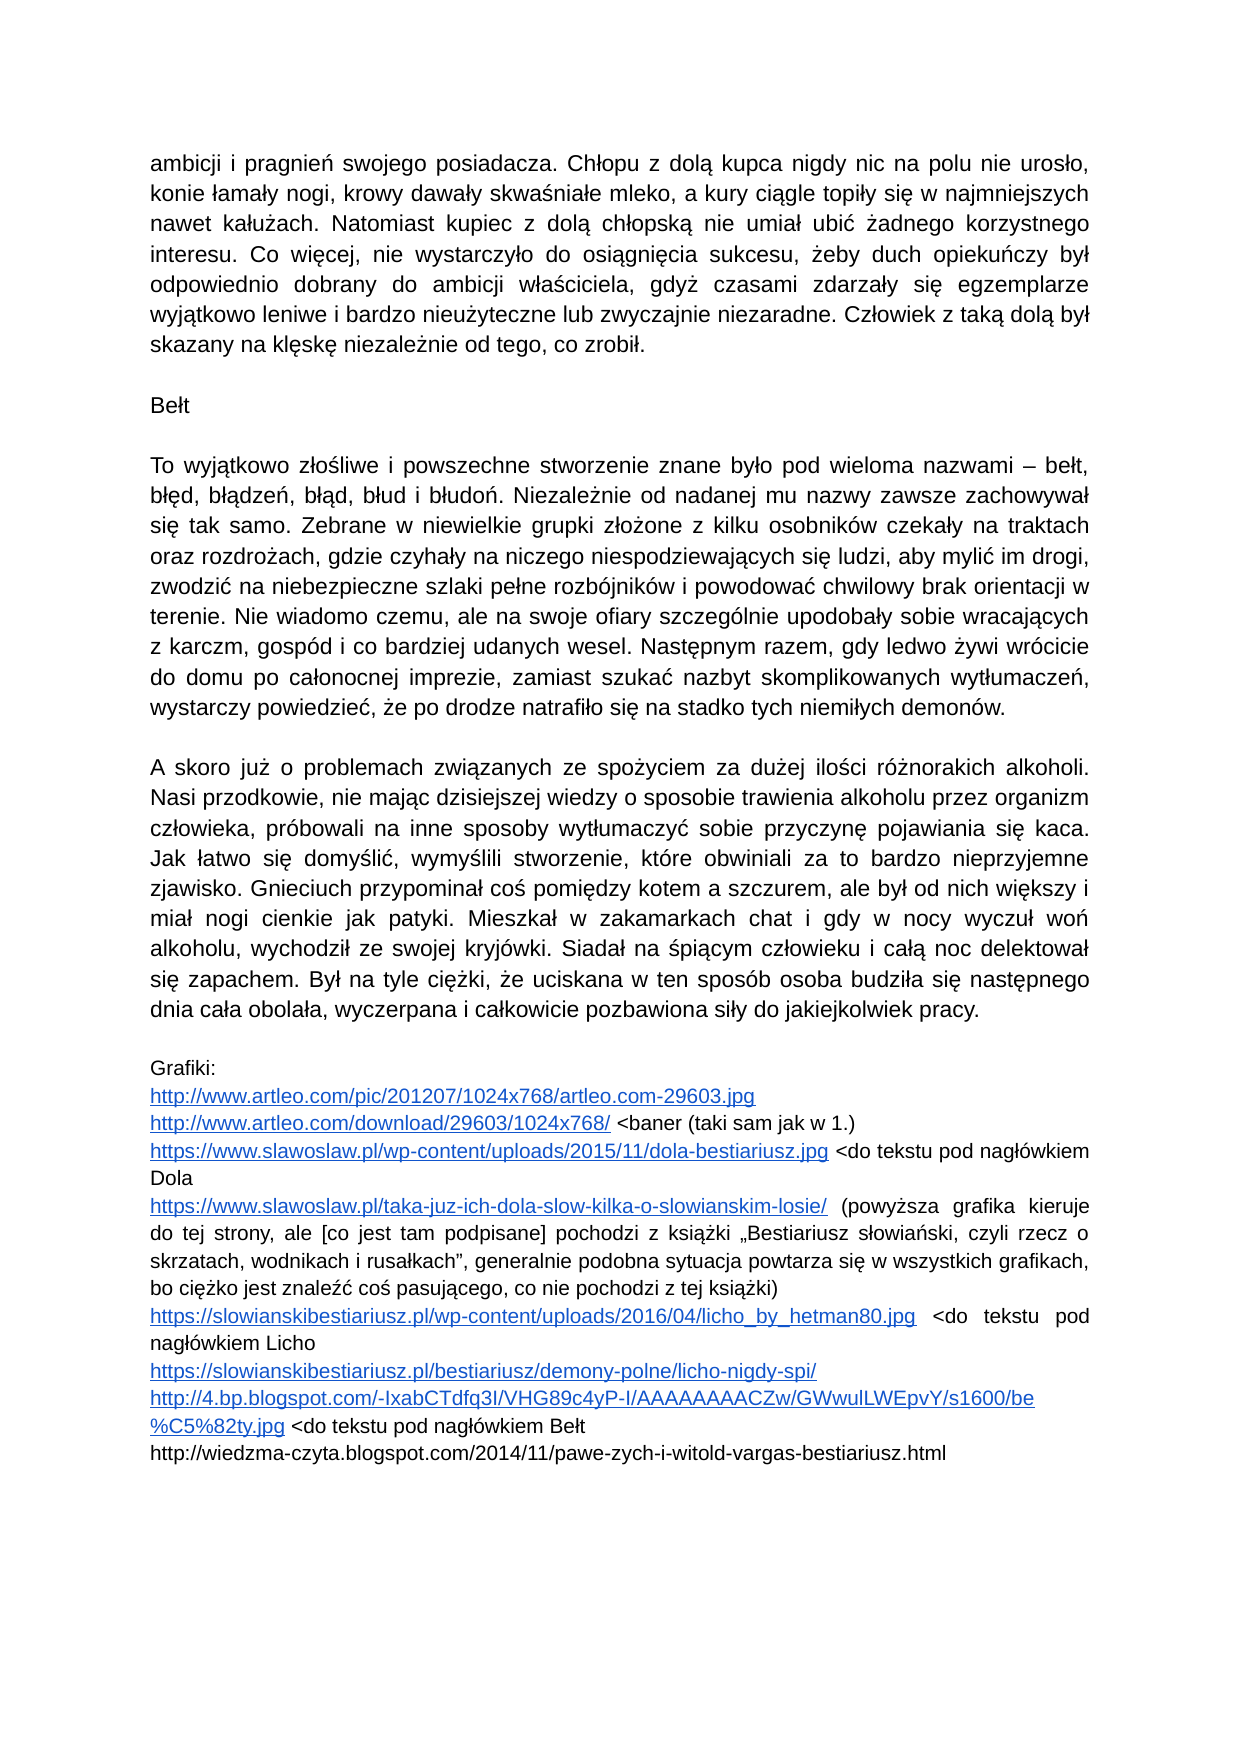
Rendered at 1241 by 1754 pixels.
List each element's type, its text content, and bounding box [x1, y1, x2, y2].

text To wyjątkowo złośliwe i powszechne stworzenie znane było pod wieloma nazwami – bełt, błęd, błądzeń, błąd, błud i błudoń. Niezależnie od nadanej mu nazwy zawsze zachowywał się tak samo. Zebrane w niewielkie grupki złożone z kilku osobników czekały na traktach oraz rozdrożach, gdzie czyhały na niczego niespodziewających się ludzi, aby mylić im drogi, zwodzić na niebezpieczne szlaki pełne rozbójników i powodować chwilowy brak orientacji w terenie. Nie wiadomo czemu, ale na swoje ofiary szczególnie upodobały sobie wracających z karczm, gospód i co bardziej udanych wesel. Następnym razem, gdy ledwo żywi wrócicie do domu po całonocnej imprezie, zamiast szukać nazbyt skomplikowanych wytłumaczeń, wystarczy powiedzieć, że po drodze natrafiło się na stadko tych niemiłych demonów. [150, 452, 1090, 720]
text ambicji i pragnień swojego posiadacza. Chłopu z dolą kupca nigdy nic na polu nie urosło, konie łamały nogi, krowy dawały skwaśniałe mleko, a kury ciągle topiły się w najmniejszych nawet kałużach. Natomiast kupiec z dolą chłopską nie umiał ubić żadnego korzystnego interesu. Co więcej, nie wystarczyło do osiągnięcia sukcesu, żeby duch opiekuńczy był odpowiednio dobrany do ambicji właściciela, gdyż czasami zdarzały się egzemplarze wyjątkowo leniwe i bardzo nieużyteczne lub zwyczajnie niezaradne. Człowiek z taką dolą był skazany na klęskę niezależnie od tego, co zrobił. [150, 150, 1090, 358]
text http://4.bp.blogspot.com/-IxabCTdfq3I/VHG89c4yP-I/AAAAAAAACZw/GWwulLWEpvY/s1600/be%C5%82ty.jpg <do tekstu pod nagłówkiem Bełt [150, 1386, 1090, 1438]
text http://www.artleo.com/pic/201207/1024x768/artleo.com-29603.jpg [150, 1084, 1090, 1108]
text https://www.slawoslaw.pl/wp-content/uploads/2015/11/dola-bestiariusz.jpg <do tekstu pod nagłówkiem Dola [150, 1139, 1090, 1190]
text Grafiki: [150, 1056, 1090, 1080]
text https://slowianskibestiariusz.pl/bestiariusz/demony-polne/licho-nigdy-spi/ [150, 1359, 1090, 1383]
text http://www.artleo.com/download/29603/1024x768/ <baner (taki sam jak w 1.) [150, 1111, 1090, 1135]
text http://wiedzma-czyta.blogspot.com/2014/11/pawe-zych-i-witold-vargas-bestiariusz.html [150, 1441, 1090, 1465]
text https://slowianskibestiariusz.pl/wp-content/uploads/2016/04/licho_by_hetman80.jpg <do tekstu pod nagłówkiem Licho [150, 1304, 1090, 1355]
text Bełt [150, 392, 1090, 418]
text https://www.slawoslaw.pl/taka-juz-ich-dola-slow-kilka-o-slowianskim-losie/ (powyższa grafika kieruje do tej strony, ale [co jest tam podpisane] pochodzi z książki „Bestiariusz słowiański, czyli rzecz o skrzatach, wodnikach i rusałkach”, generalnie podobna sytuacja powtarza się w wszystkich grafikach, bo ciężko jest znaleźć coś pasującego, co nie pochodzi z tej książki) [150, 1194, 1090, 1300]
text A skoro już o problemach związanych ze spożyciem za dużej ilości różnorakich alkoholi. Nasi przodkowie, nie mając dzisiejszej wiedzy o sposobie trawienia alkoholu przez organizm człowieka, próbowali na inne sposoby wytłumaczyć sobie przyczynę pojawiania się kaca. Jak łatwo się domyślić, wymyślili stworzenie, które obwiniali za to bardzo nieprzyjemne zjawisko. Gnieciuch przypominał coś pomiędzy kotem a szczurem, ale był od nich większy i miał nogi cienkie jak patyki. Mieszkał w zakamarkach chat i gdy w nocy wyczuł woń alkoholu, wychodził ze swojej kryjówki. Siadał na śpiącym człowieku i całą noc delektował się zapachem. Był na tyle ciężki, że uciskana w ten sposób osoba budziła się następnego dnia cała obolała, wyczerpana i całkowicie pozbawiona siły do jakiejkolwiek pracy. [150, 754, 1090, 1022]
